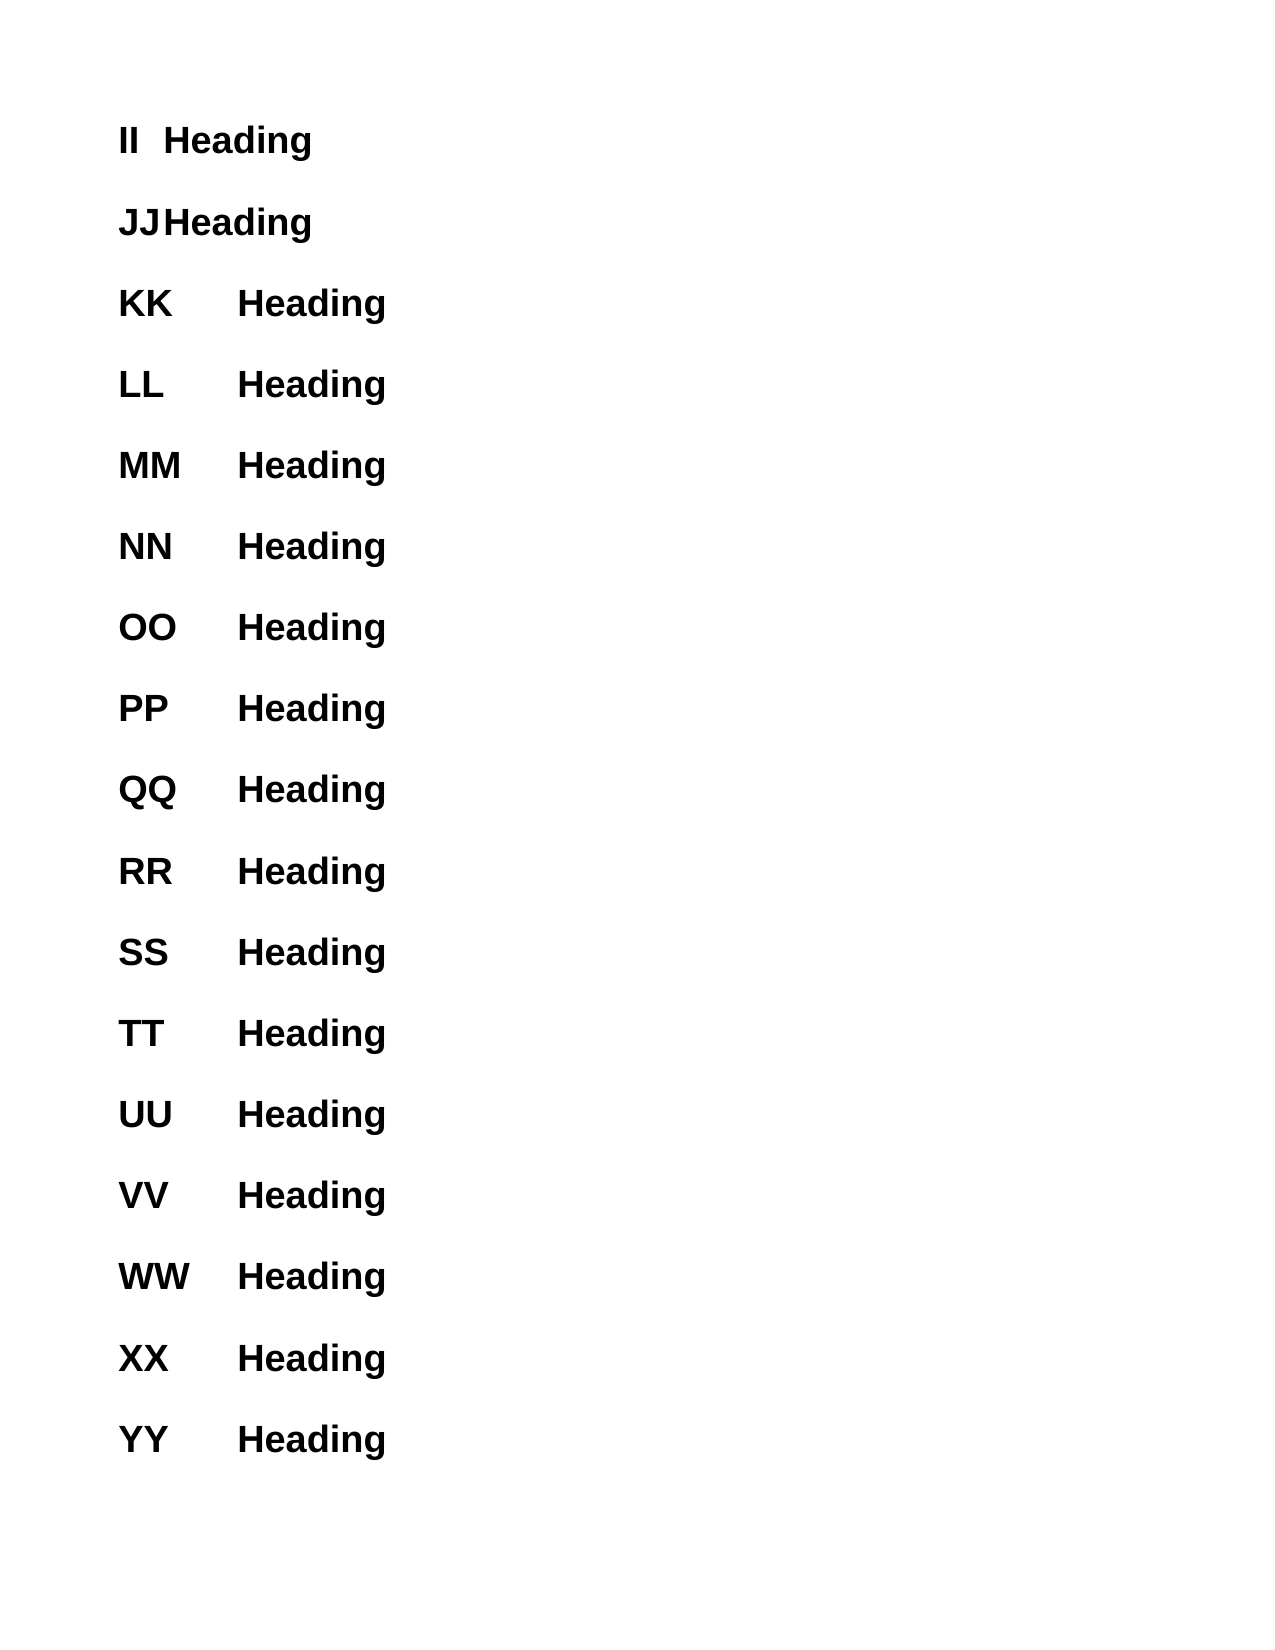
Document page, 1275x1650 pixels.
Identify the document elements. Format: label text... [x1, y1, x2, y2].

subtitle Heading [118, 524, 1157, 567]
subtitle Heading [118, 929, 1157, 973]
subtitle Heading [118, 1416, 1157, 1460]
subtitle Heading [118, 1254, 1157, 1298]
subtitle Heading [118, 1173, 1157, 1217]
subtitle Heading [118, 362, 1157, 405]
subtitle Heading [118, 767, 1157, 811]
subtitle Heading [118, 199, 1157, 243]
subtitle Heading [118, 848, 1157, 892]
subtitle Heading [118, 443, 1157, 486]
subtitle Heading [118, 1092, 1157, 1136]
subtitle Heading [118, 605, 1157, 649]
subtitle Heading [118, 118, 1157, 162]
subtitle Heading [118, 686, 1157, 730]
subtitle Heading [118, 1335, 1157, 1379]
subtitle Heading [118, 1011, 1157, 1054]
subtitle Heading [118, 280, 1157, 324]
